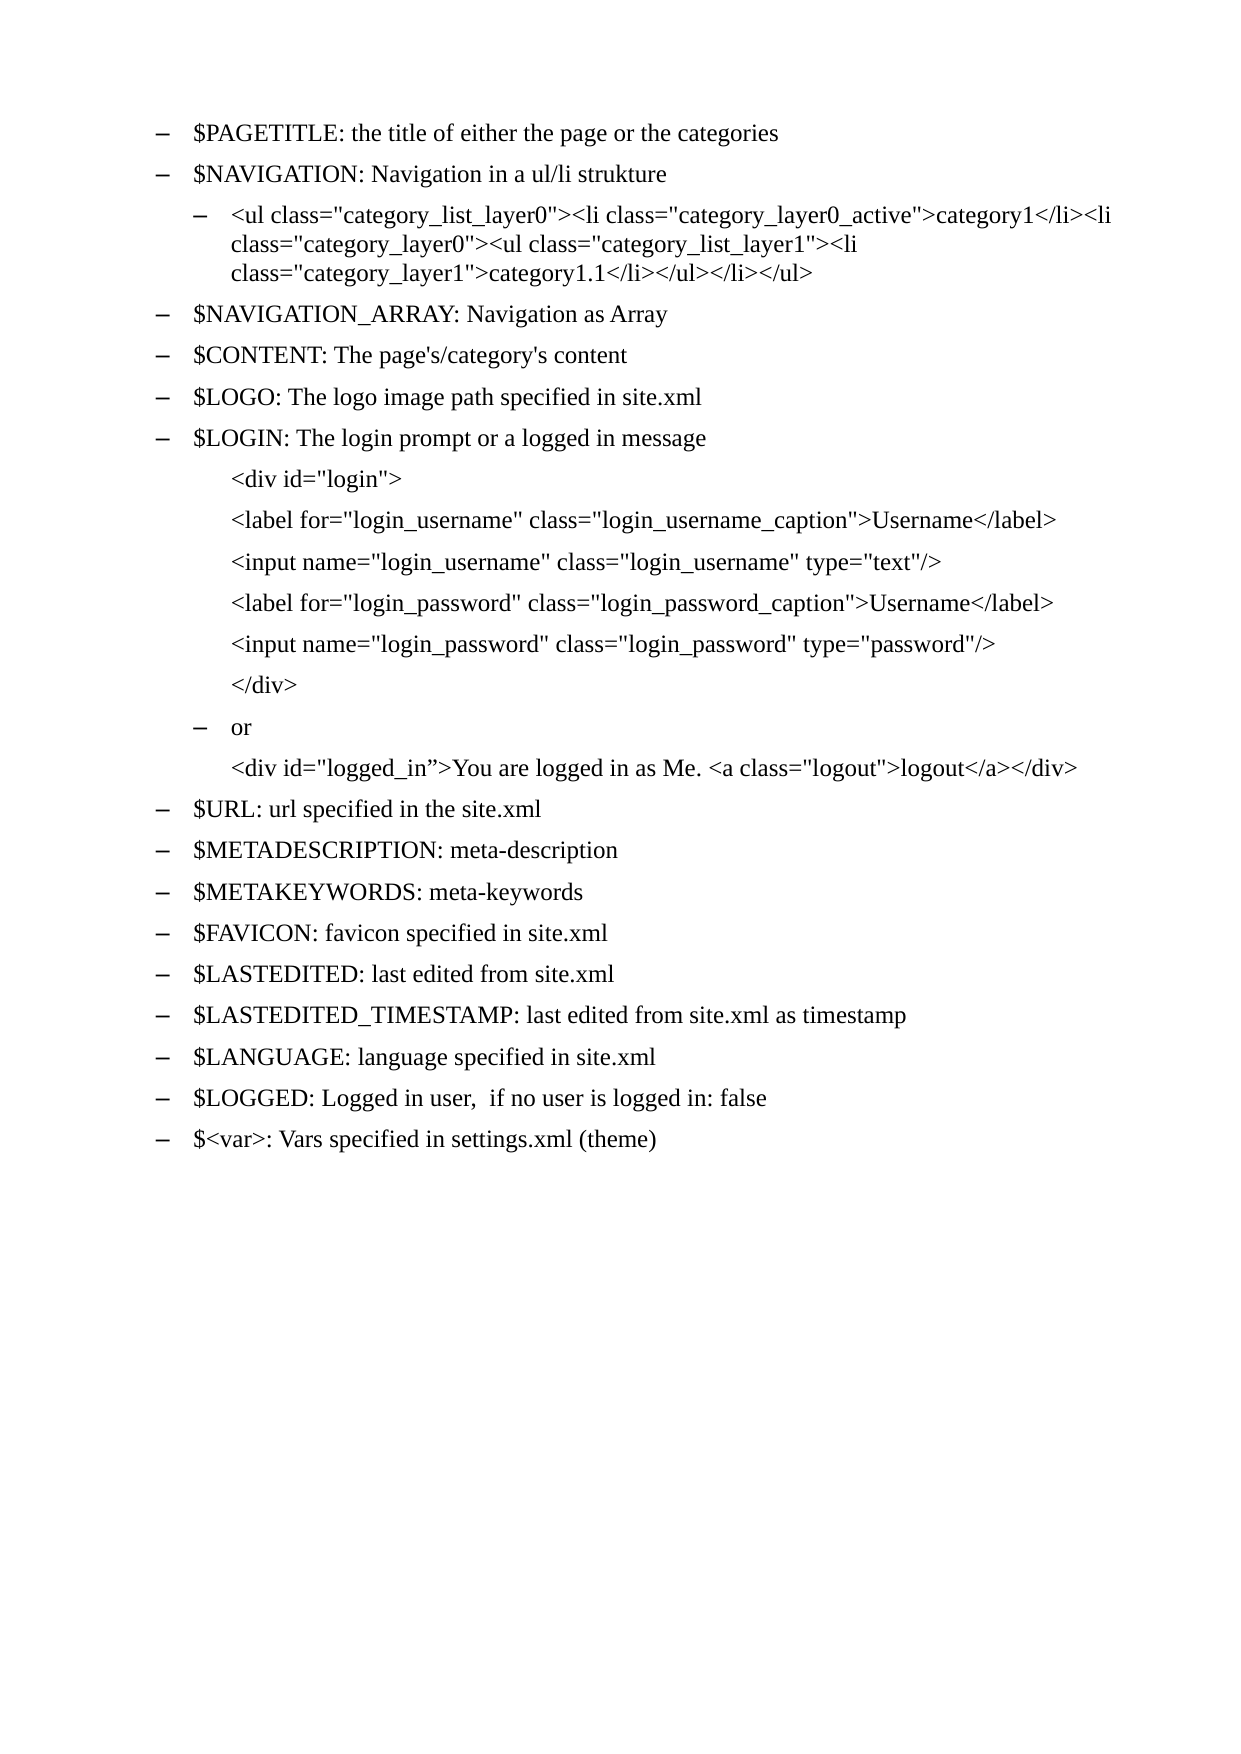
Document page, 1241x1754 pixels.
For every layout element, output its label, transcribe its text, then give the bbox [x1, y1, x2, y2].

list $<var>: Vars specified in settings.xml (theme) [156, 1124, 1122, 1153]
list $URL: url specified in the site.xml [156, 794, 1122, 823]
list $NAVIGATION: Navigation in a ul/li strukture [156, 159, 1122, 188]
list $CONTENT: The page's/category's content [156, 341, 1122, 369]
list $LANGUAGE: language specified in site.xml [156, 1042, 1122, 1071]
list $LASTEDITED_TIMESTAMP: last edited from site.xml as timestamp [156, 1001, 1122, 1029]
list </div> [193, 671, 1122, 699]
list $LASTEDITED: last edited from site.xml [156, 959, 1122, 988]
list <ul class="category_list_layer0"><li class="category_layer0_active">category1</li><li class="category_layer0"><ul class="category_list_layer1"><li class="category_layer1">category1.1</li></ul></li></ul> [193, 201, 1122, 287]
list $LOGGED: Logged in user, if no user is logged in: false [156, 1083, 1122, 1112]
list $PAGETITLE: the title of either the page or the categories [156, 118, 1122, 147]
list <div id="login"> [193, 464, 1122, 493]
list $LOGIN: The login prompt or a logged in message [156, 423, 1122, 452]
list $NAVIGATION_ARRAY: Navigation as Array [156, 299, 1122, 328]
list $FAVICON: favicon specified in site.xml [156, 918, 1122, 947]
list $LOGO: The logo image path specified in site.xml [156, 382, 1122, 411]
list <div id="logged_in”>You are logged in as Me. <a class="logout">logout</a></div> [193, 753, 1122, 782]
list or [193, 712, 1122, 741]
list $METAKEYWORDS: meta-keywords [156, 877, 1122, 906]
list <label for="login_username" class="login_username_caption">Username</label> [193, 506, 1122, 534]
list <input name="login_username" class="login_username" type="text"/> [193, 547, 1122, 576]
list <label for="login_password" class="login_password_caption">Username</label> [193, 588, 1122, 617]
list $METADESCRIPTION: meta-description [156, 836, 1122, 864]
list <input name="login_password" class="login_password" type="password"/> [193, 629, 1122, 658]
